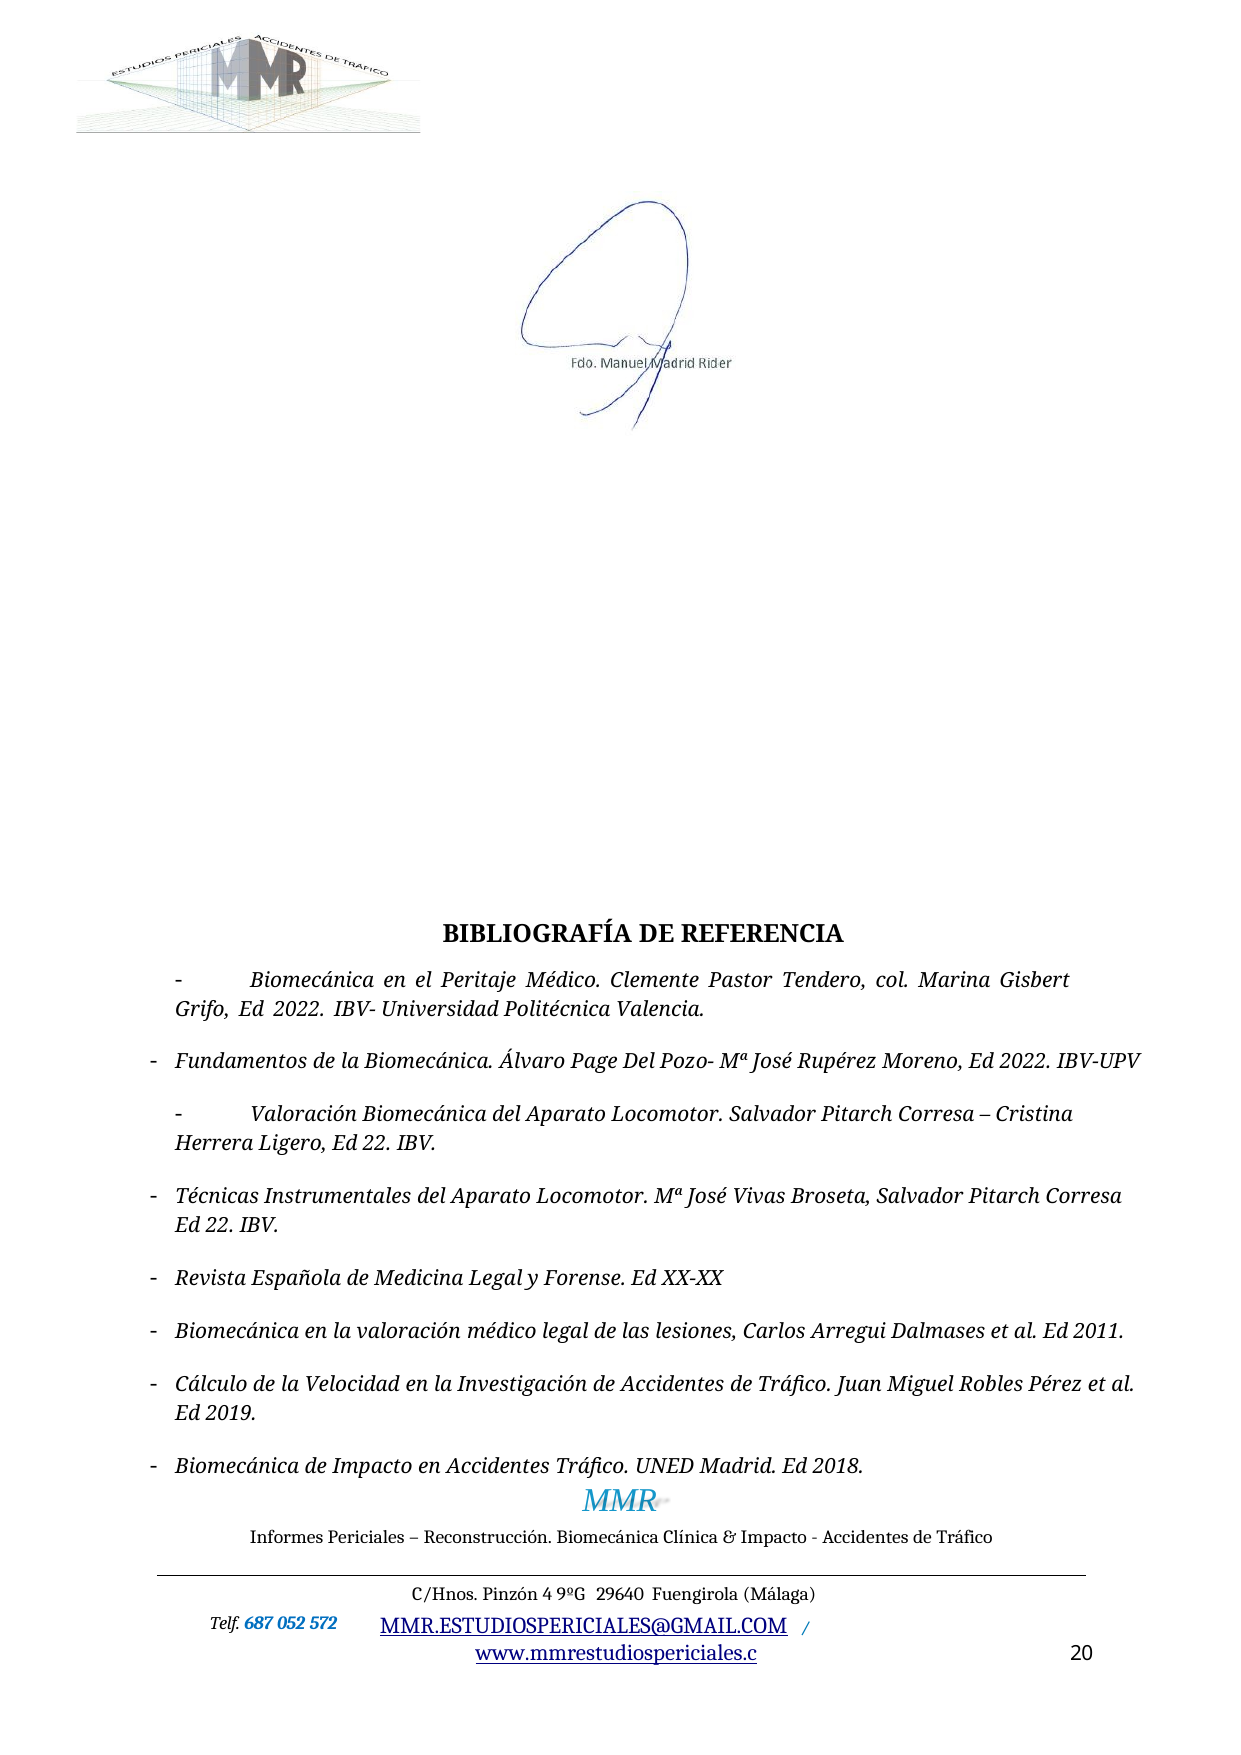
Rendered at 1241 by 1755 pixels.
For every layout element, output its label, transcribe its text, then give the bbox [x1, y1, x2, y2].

list Biomecánica en la valoración médico legal de las lesiones, Carlos Arregui Dalmases et al. Ed 2011. [150, 1314, 1152, 1345]
list Biomecánica de Impacto en Accidentes Tráfico. UNED Madrid. Ed 2018. [150, 1449, 1152, 1480]
list Biomecánica en el Peritaje Médico. Clemente Pastor Tendero, col. Marina Gisbert Grifo, Ed 2022. IBV- Universidad Politécnica Valencia. [175, 963, 1094, 1022]
subtitle BIBLIOGRAFÍA DE REFERENCIA [134, 916, 1152, 949]
list Cálculo de la Velocidad en la Investigación de Accidentes de Tráfico. Juan Miguel Robles Pérez et al. Ed 2019. [150, 1367, 1152, 1427]
list Técnicas Instrumentales del Aparato Locomotor. Mª José Vivas Broseta, Salvador Pitarch Corresa Ed 22. IBV. [150, 1179, 1152, 1239]
list Revista Española de Medicina Legal y Forense. Ed XX-XX [150, 1261, 1152, 1292]
list Fundamentos de la Biomecánica. Álvaro Page Del Pozo- Mª José Rupérez Moreno, Ed 2022. IBV-UPV [150, 1044, 1152, 1075]
list Valoración Biomecánica del Aparato Locomotor. Salvador Pitarch Corresa – Cristina Herrera Ligero, Ed 22. IBV. [175, 1097, 1095, 1157]
